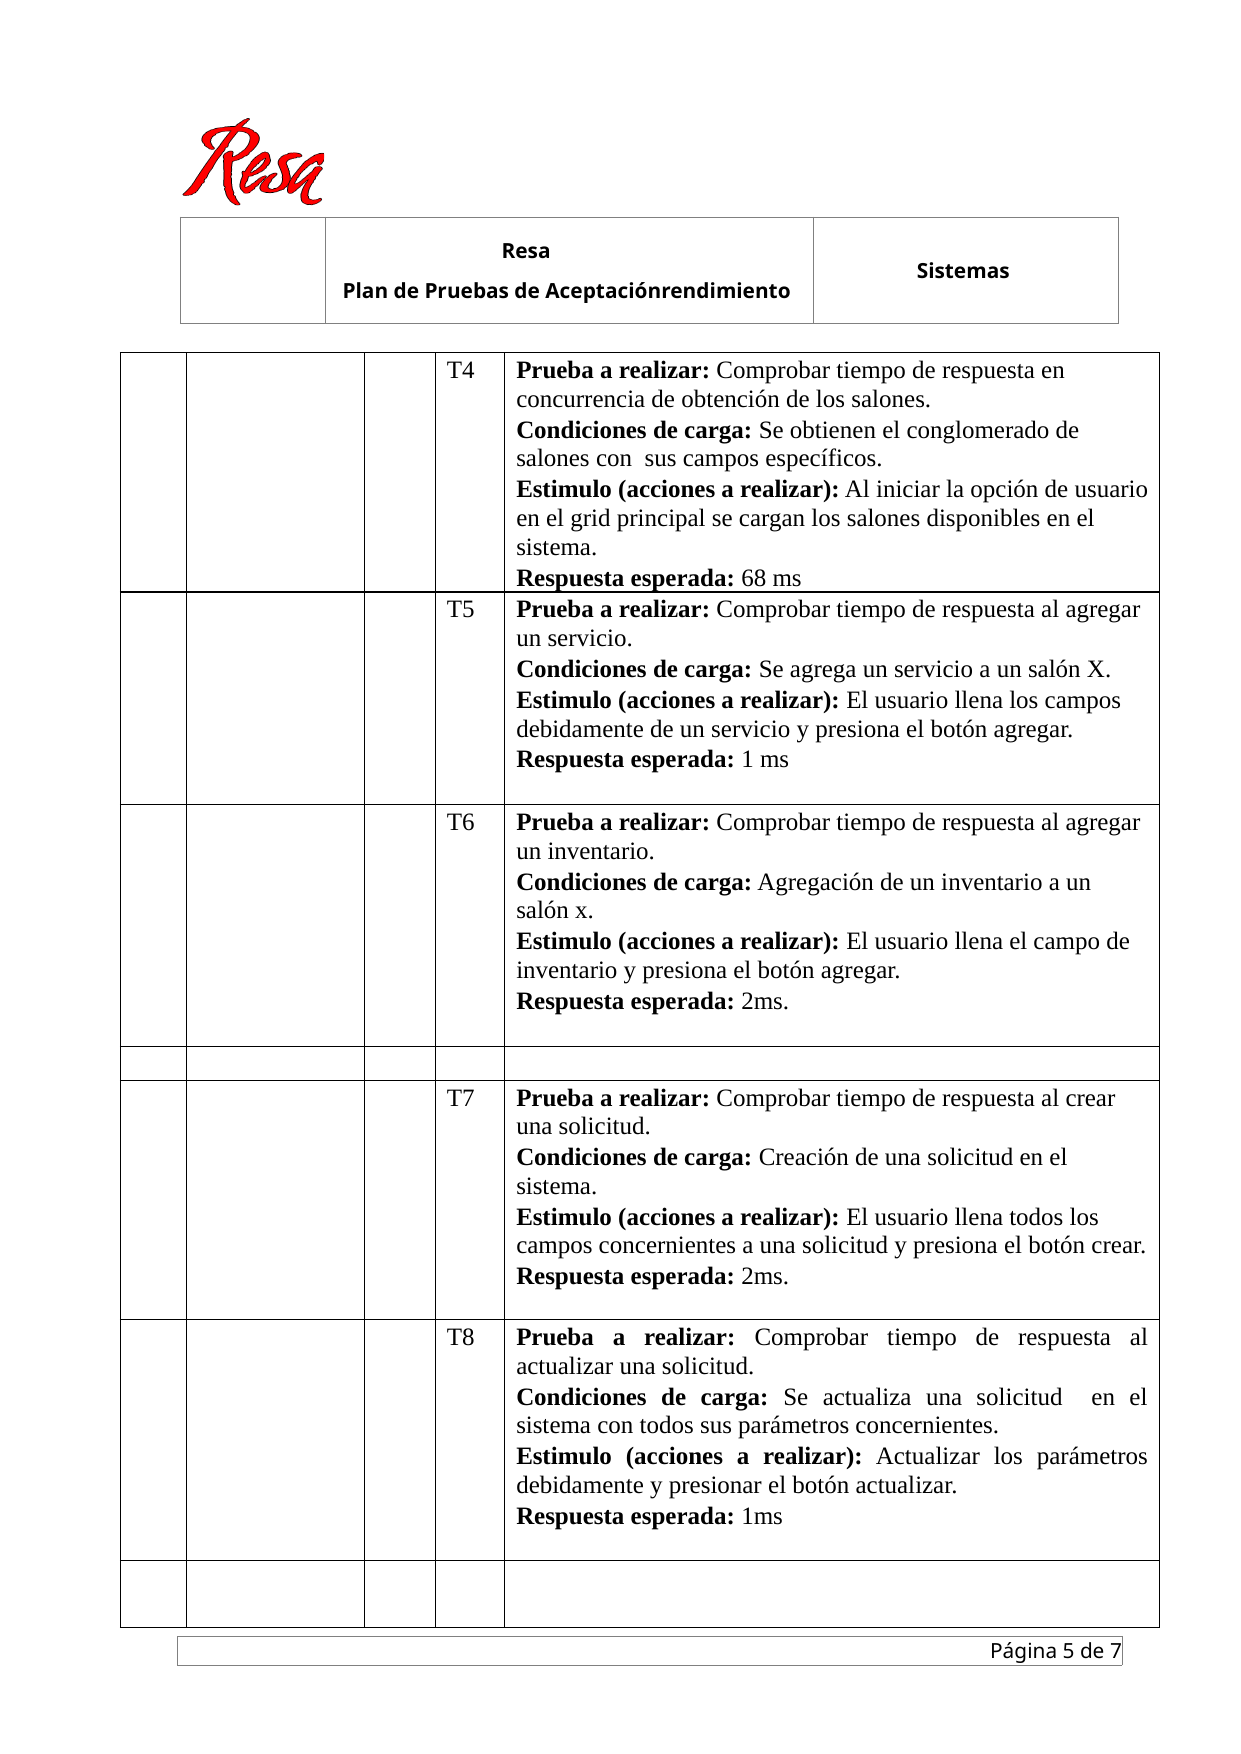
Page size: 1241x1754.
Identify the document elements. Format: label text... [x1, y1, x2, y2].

table_cell [365, 1047, 435, 1079]
table_cell T8 [436, 1320, 504, 1560]
table_cell [187, 805, 364, 1046]
table_cell [187, 1561, 364, 1627]
table_cell [505, 1561, 1159, 1627]
table_cell [121, 805, 186, 1046]
table_cell [187, 593, 364, 804]
table_cell Prueba a realizar: Comprobar tiempo de respuesta en concurrencia de obtención de los salones. Condiciones de carga: Se obtienen el conglomerado de salones con sus campos específicos. Estimulo (acciones a realizar): Al iniciar la opción de usuario en el grid principal se cargan los salones disponibles en el sistema. Respuesta esperada: 68 ms [505, 353, 1159, 591]
table_cell [187, 353, 364, 591]
table_cell [187, 1320, 364, 1560]
table_cell Prueba a realizar: Comprobar tiempo de respuesta al crear una solicitud. Condiciones de carga: Creación de una solicitud en el sistema. Estimulo (acciones a realizar): El usuario llena todos los campos concernientes a una solicitud y presiona el botón crear. Respuesta esperada: 2ms. [505, 1081, 1159, 1319]
table_cell [121, 1047, 186, 1079]
table_cell [436, 1561, 504, 1627]
table_cell Prueba a realizar: Comprobar tiempo de respuesta al agregar un servicio. Condiciones de carga: Se agrega un servicio a un salón X. Estimulo (acciones a realizar): El usuario llena los campos debidamente de un servicio y presiona el botón agregar. Respuesta esperada: 1 ms [505, 593, 1159, 804]
table_cell Prueba a realizar: Comprobar tiempo de respuesta al actualizar una solicitud. Condiciones de carga: Se actualiza una solicitud en el sistema con todos sus parámetros concernientes. Estimulo (acciones a realizar): Actualizar los parámetros debidamente y presionar el botón actualizar. Respuesta esperada: 1ms [505, 1320, 1159, 1560]
table_cell [121, 1320, 186, 1560]
table_cell [365, 1561, 435, 1627]
table_cell Prueba a realizar: Comprobar tiempo de respuesta al agregar un inventario. Condiciones de carga: Agregación de un inventario a un salón x. Estimulo (acciones a realizar): El usuario llena el campo de inventario y presiona el botón agregar. Respuesta esperada: 2ms. [505, 805, 1159, 1046]
table_cell [365, 353, 435, 591]
table_cell T5 [436, 593, 504, 804]
table_cell T6 [436, 805, 504, 1046]
table_cell [365, 805, 435, 1046]
table_cell [365, 593, 435, 804]
table_cell [121, 353, 186, 591]
table_cell T7 [436, 1081, 504, 1319]
table_cell [187, 1047, 364, 1079]
table_cell [121, 1561, 186, 1627]
table_cell [121, 1081, 186, 1319]
table_cell [365, 1081, 435, 1319]
table_cell [505, 1047, 1159, 1079]
table_cell [121, 593, 186, 804]
table_cell [187, 1081, 364, 1319]
table_cell [436, 1047, 504, 1079]
table_cell T4 [436, 353, 504, 591]
table_cell [365, 1320, 435, 1560]
